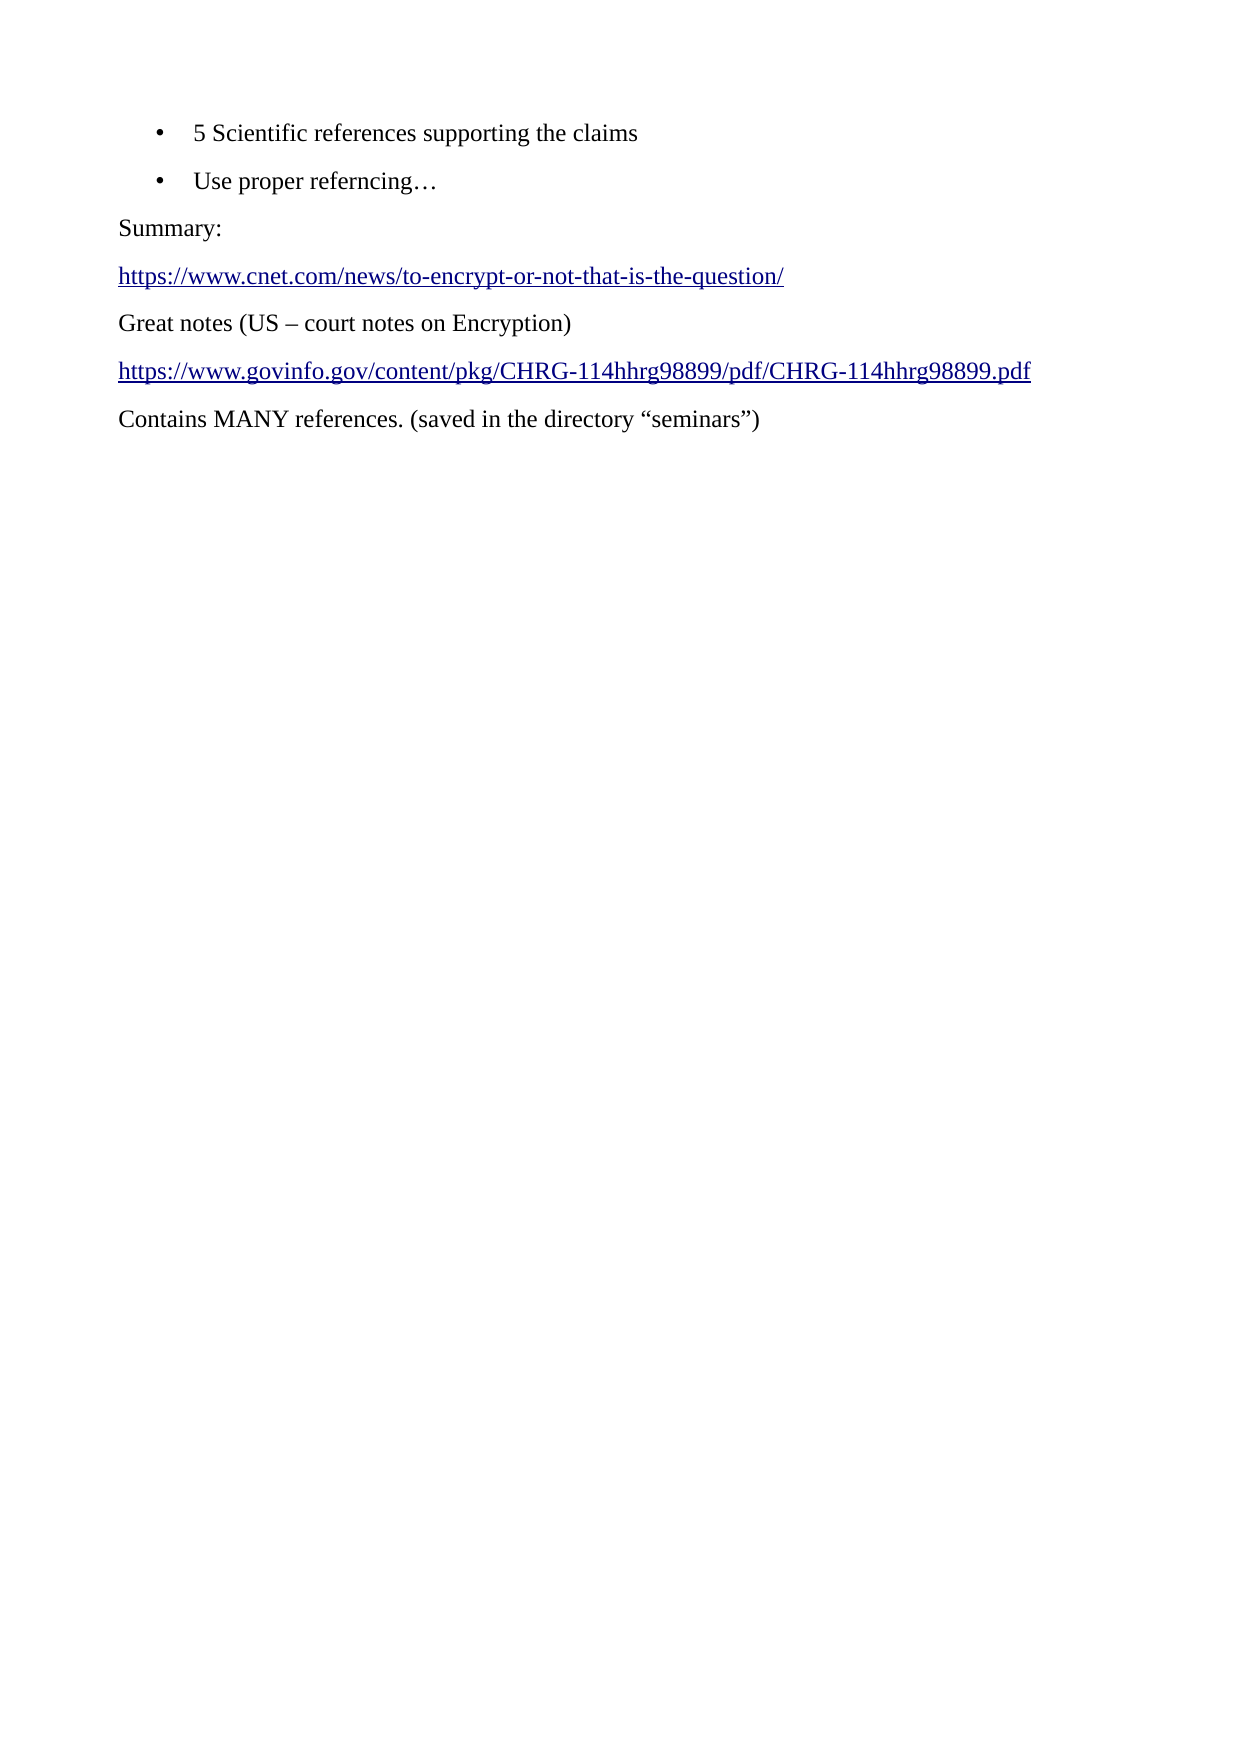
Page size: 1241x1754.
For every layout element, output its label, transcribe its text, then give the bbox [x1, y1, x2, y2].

text https://www.govinfo.gov/content/pkg/CHRG-114hhrg98899/pdf/CHRG-114hhrg98899.pdf [118, 356, 1122, 385]
text https://www.cnet.com/news/to-encrypt-or-not-that-is-the-question/ [118, 261, 1122, 290]
text Contains MANY references. (saved in the directory “seminars”) [118, 404, 1122, 432]
list Use proper referncing… [156, 166, 1122, 194]
list 5 Scientific references supporting the claims [156, 118, 1122, 147]
text Summary: [118, 213, 1122, 242]
text Great notes (US – court notes on Encryption) [118, 308, 1122, 337]
